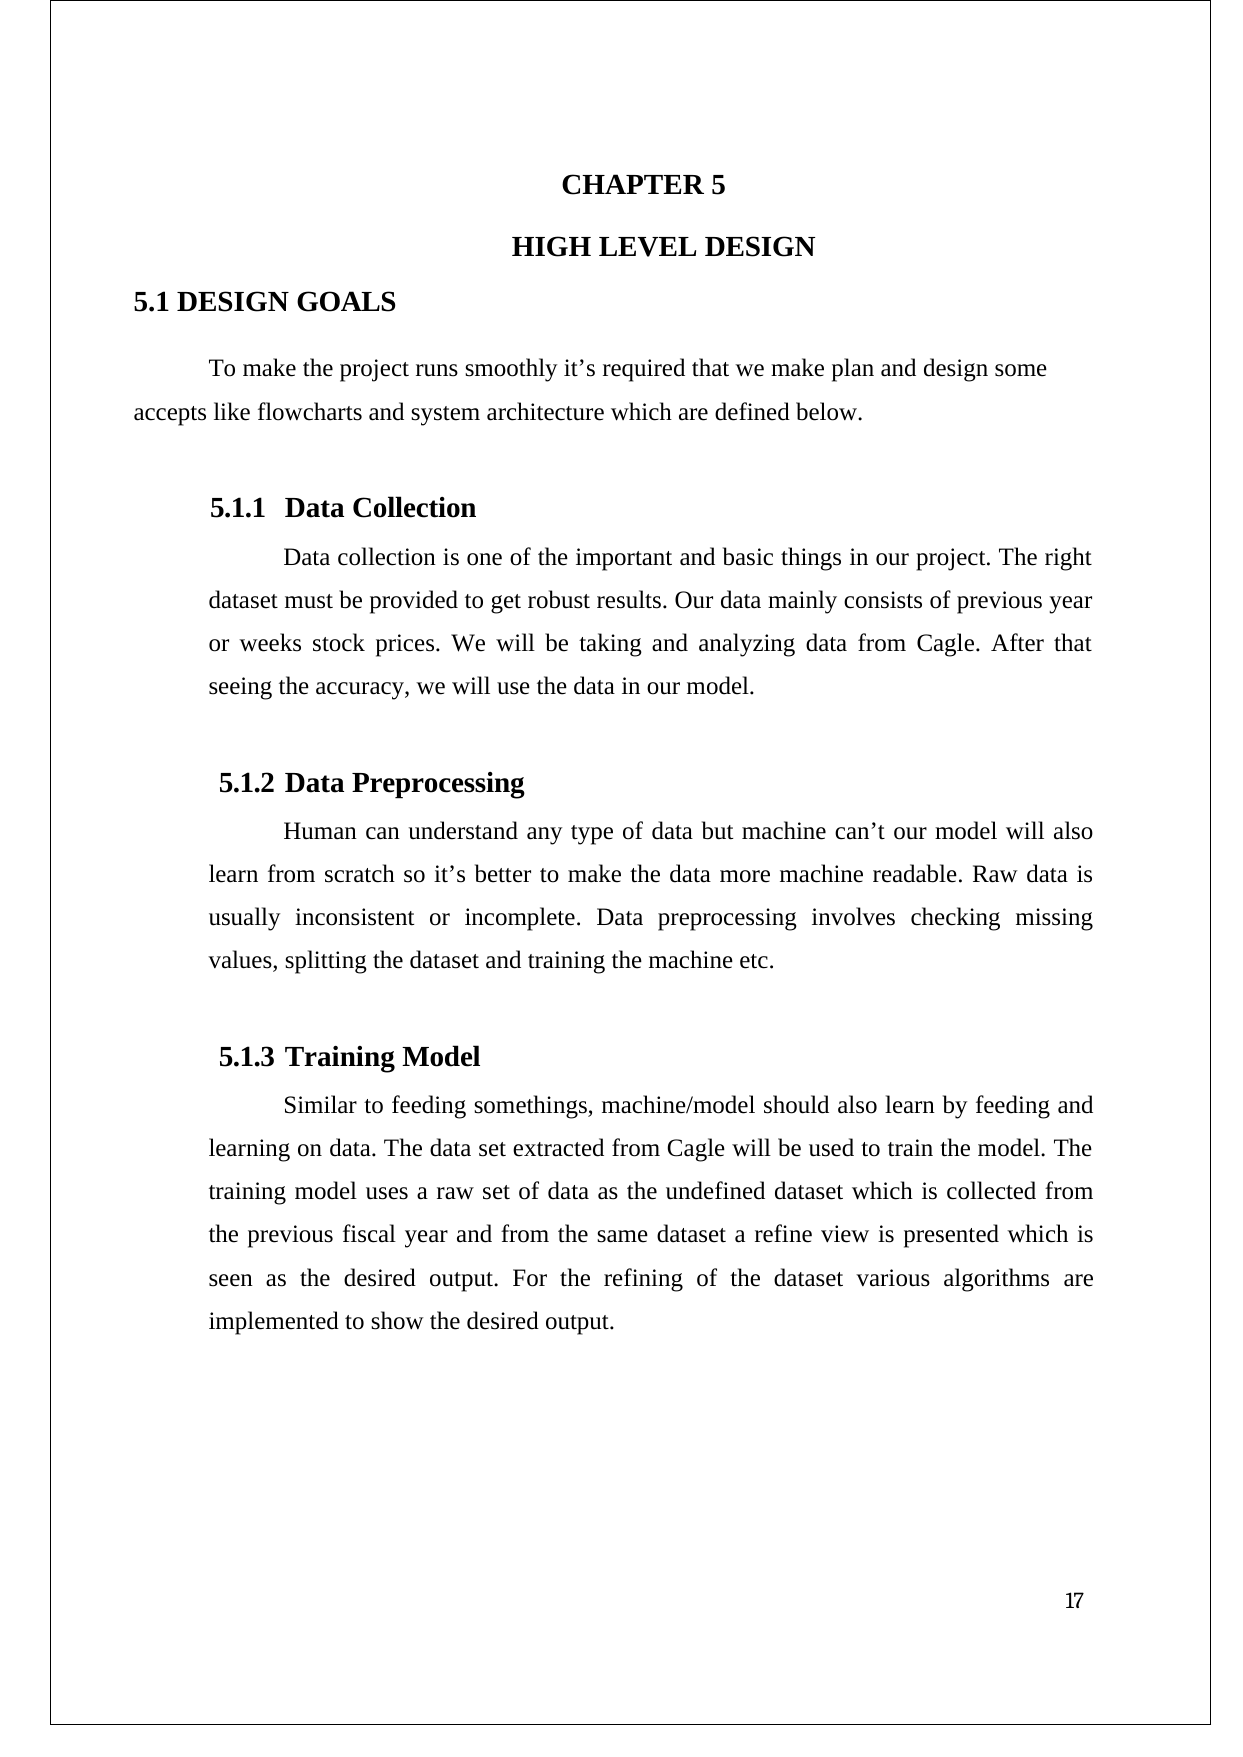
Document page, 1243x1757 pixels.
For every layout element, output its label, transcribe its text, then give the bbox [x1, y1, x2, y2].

subtitle CHAPTER 5 [561, 167, 1178, 200]
list DESIGN GOALS [133, 284, 402, 318]
text Similar to feeding somethings, machine/model should also learn by feeding and learning on data. The data set extracted from Cagle will be used to train the model. The training model uses a raw set of data as the undefined dataset which is collected from the previous fiscal year and from the same dataset a refine view is presented which is seen as the desired output. For the refining of the dataset various algorithms are implemented to show the desired output. [208, 1090, 1094, 1334]
text HIGH LEVEL DESIGN [512, 229, 1178, 262]
text Human can understand any type of data but machine can’t our model will also learn from scratch so it’s better to make the data more machine readable. Raw data is usually inconsistent or incomplete. Data preprocessing involves checking missing values, splitting the dataset and training the machine etc. [208, 816, 1094, 974]
subtitle Data Preprocessing [219, 765, 1178, 798]
text Data collection is one of the important and basic things in our project. The right dataset must be provided to get robust results. Our data mainly consists of previous year or weeks stock prices. We will be taking and analyzing data from Cagle. After that seeing the accuracy, we will use the data in our model. [208, 542, 1093, 700]
text To make the project runs smoothly it’s required that we make plan and design some accepts like flowcharts and system architecture which are defined below. [133, 353, 1082, 426]
subtitle Data Collection [210, 491, 1178, 524]
subtitle Training Model [219, 1039, 1178, 1073]
